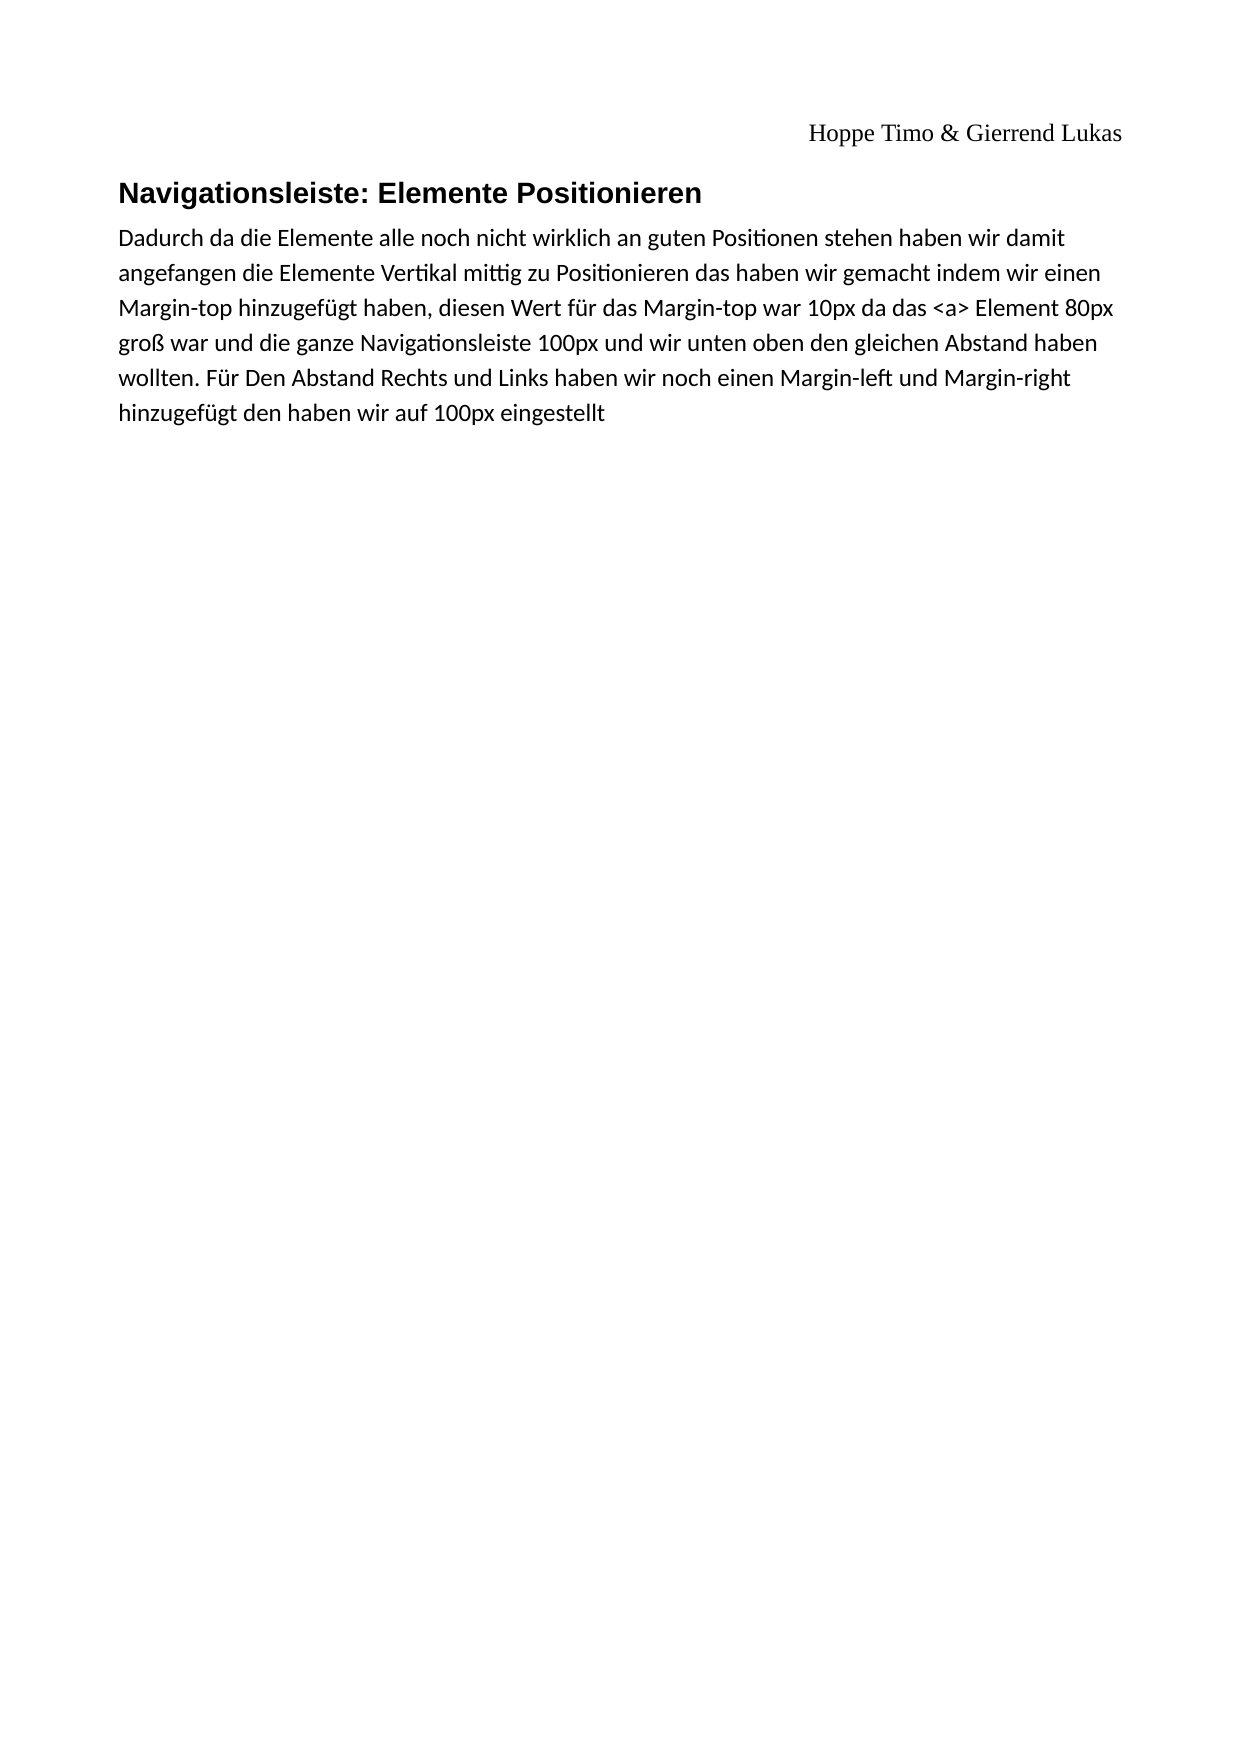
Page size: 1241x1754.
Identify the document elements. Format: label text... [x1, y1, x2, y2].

subtitle Navigationsleiste: Elemente Positionieren [118, 176, 1122, 210]
text Dadurch da die Elemente alle noch nicht wirklich an guten Positionen stehen haben wir damit angefangen die Elemente Vertikal mittig zu Positionieren das haben wir gemacht indem wir einen Margin-top hinzugefügt haben, diesen Wert für das Margin-top war 10px da das <a> Element 80px groß war und die ganze Navigationsleiste 100px und wir unten oben den gleichen Abstand haben wollten. Für Den Abstand Rechts und Links haben wir noch einen Margin-left und Margin-right hinzugefügt den haben wir auf 100px eingestellt [118, 223, 1122, 428]
